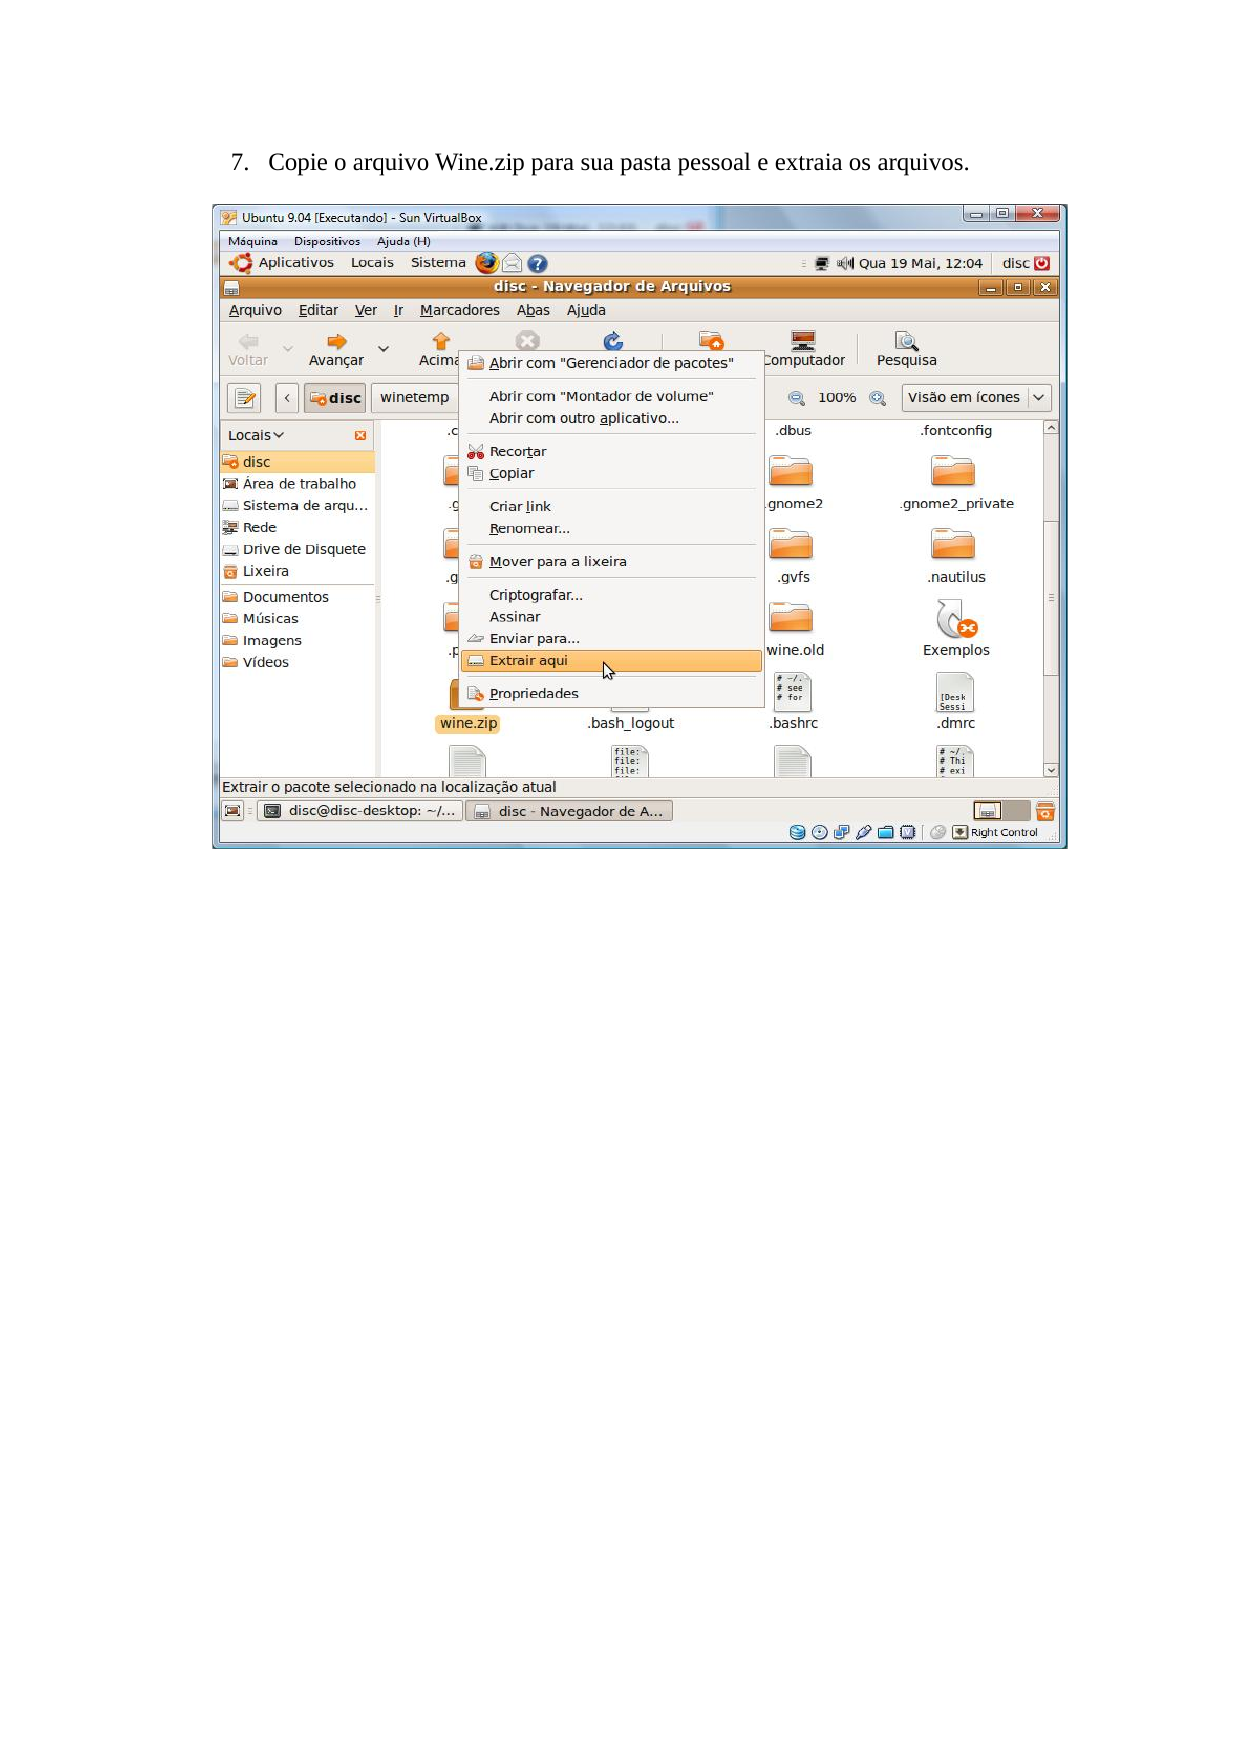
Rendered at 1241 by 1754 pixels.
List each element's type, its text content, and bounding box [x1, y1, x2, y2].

list Copie o arquivo Wine.zip para sua pasta pessoal e extraia os arquivos. [231, 147, 1122, 176]
picture [212, 204, 1068, 849]
